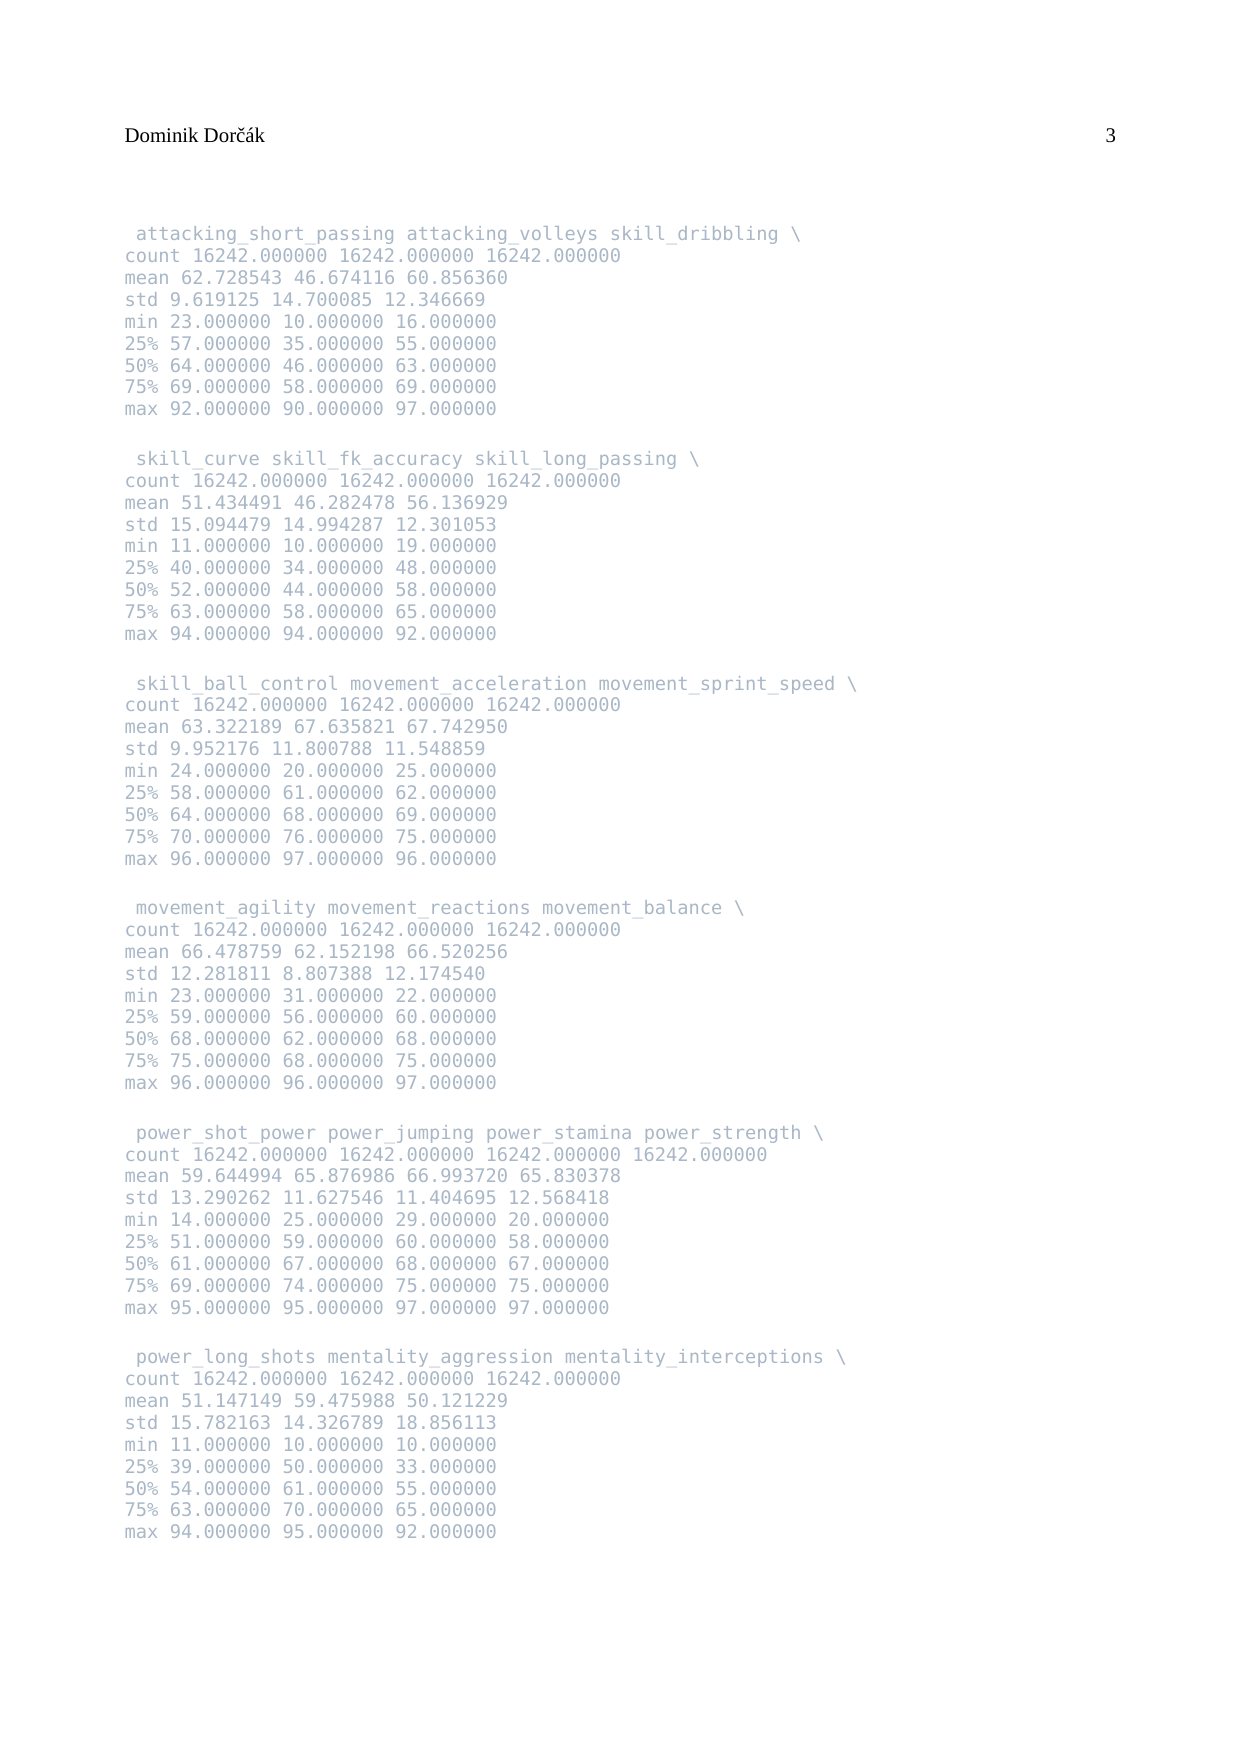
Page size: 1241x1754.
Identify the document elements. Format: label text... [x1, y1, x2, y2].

text attacking_short_passing attacking_volleys skill_dribbling \ count 16242.000000 16242.000000 16242.000000 mean 62.728543 46.674116 60.856360 std 9.619125 14.700085 12.346669 min 23.000000 10.000000 16.000000 25% 57.000000 35.000000 55.000000 50% 64.000000 46.000000 63.000000 75% 69.000000 58.000000 69.000000 max 92.000000 90.000000 97.000000 skill_curve skill_fk_accuracy skill_long_passing \ count 16242.000000 16242.000000 16242.000000 mean 51.434491 46.282478 56.136929 std 15.094479 14.994287 12.301053 min 11.000000 10.000000 19.000000 25% 40.000000 34.000000 48.000000 50% 52.000000 44.000000 58.000000 75% 63.000000 58.000000 65.000000 max 94.000000 94.000000 92.000000 skill_ball_control movement_acceleration movement_sprint_speed \ count 16242.000000 16242.000000 16242.000000 mean 63.322189 67.635821 67.742950 std 9.952176 11.800788 11.548859 min 24.000000 20.000000 25.000000 25% 58.000000 61.000000 62.000000 50% 64.000000 68.000000 69.000000 75% 70.000000 76.000000 75.000000 max 96.000000 97.000000 96.000000 movement_agility movement_reactions movement_balance \ count 16242.000000 16242.000000 16242.000000 mean 66.478759 62.152198 66.520256 std 12.281811 8.807388 12.174540 min 23.000000 31.000000 22.000000 25% 59.000000 56.000000 60.000000 50% 68.000000 62.000000 68.000000 75% 75.000000 68.000000 75.000000 max 96.000000 96.000000 97.000000 power_shot_power power_jumping power_stamina power_strength \ count 16242.000000 16242.000000 16242.000000 16242.000000 mean 59.644994 65.876986 66.993720 65.830378 std 13.290262 11.627546 11.404695 12.568418 min 14.000000 25.000000 29.000000 20.000000 25% 51.000000 59.000000 60.000000 58.000000 50% 61.000000 67.000000 68.000000 67.000000 75% 69.000000 74.000000 75.000000 75.000000 max 95.000000 95.000000 97.000000 97.000000 power_long_shots mentality_aggression mentality_interceptions \ count 16242.000000 16242.000000 16242.000000 mean 51.147149 59.475988 50.121229 std 15.782163 14.326789 18.856113 min 11.000000 10.000000 10.000000 25% 39.000000 50.000000 33.000000 50% 54.000000 61.000000 55.000000 75% 63.000000 70.000000 65.000000 max 94.000000 95.000000 92.000000 [118, 189, 1122, 1577]
